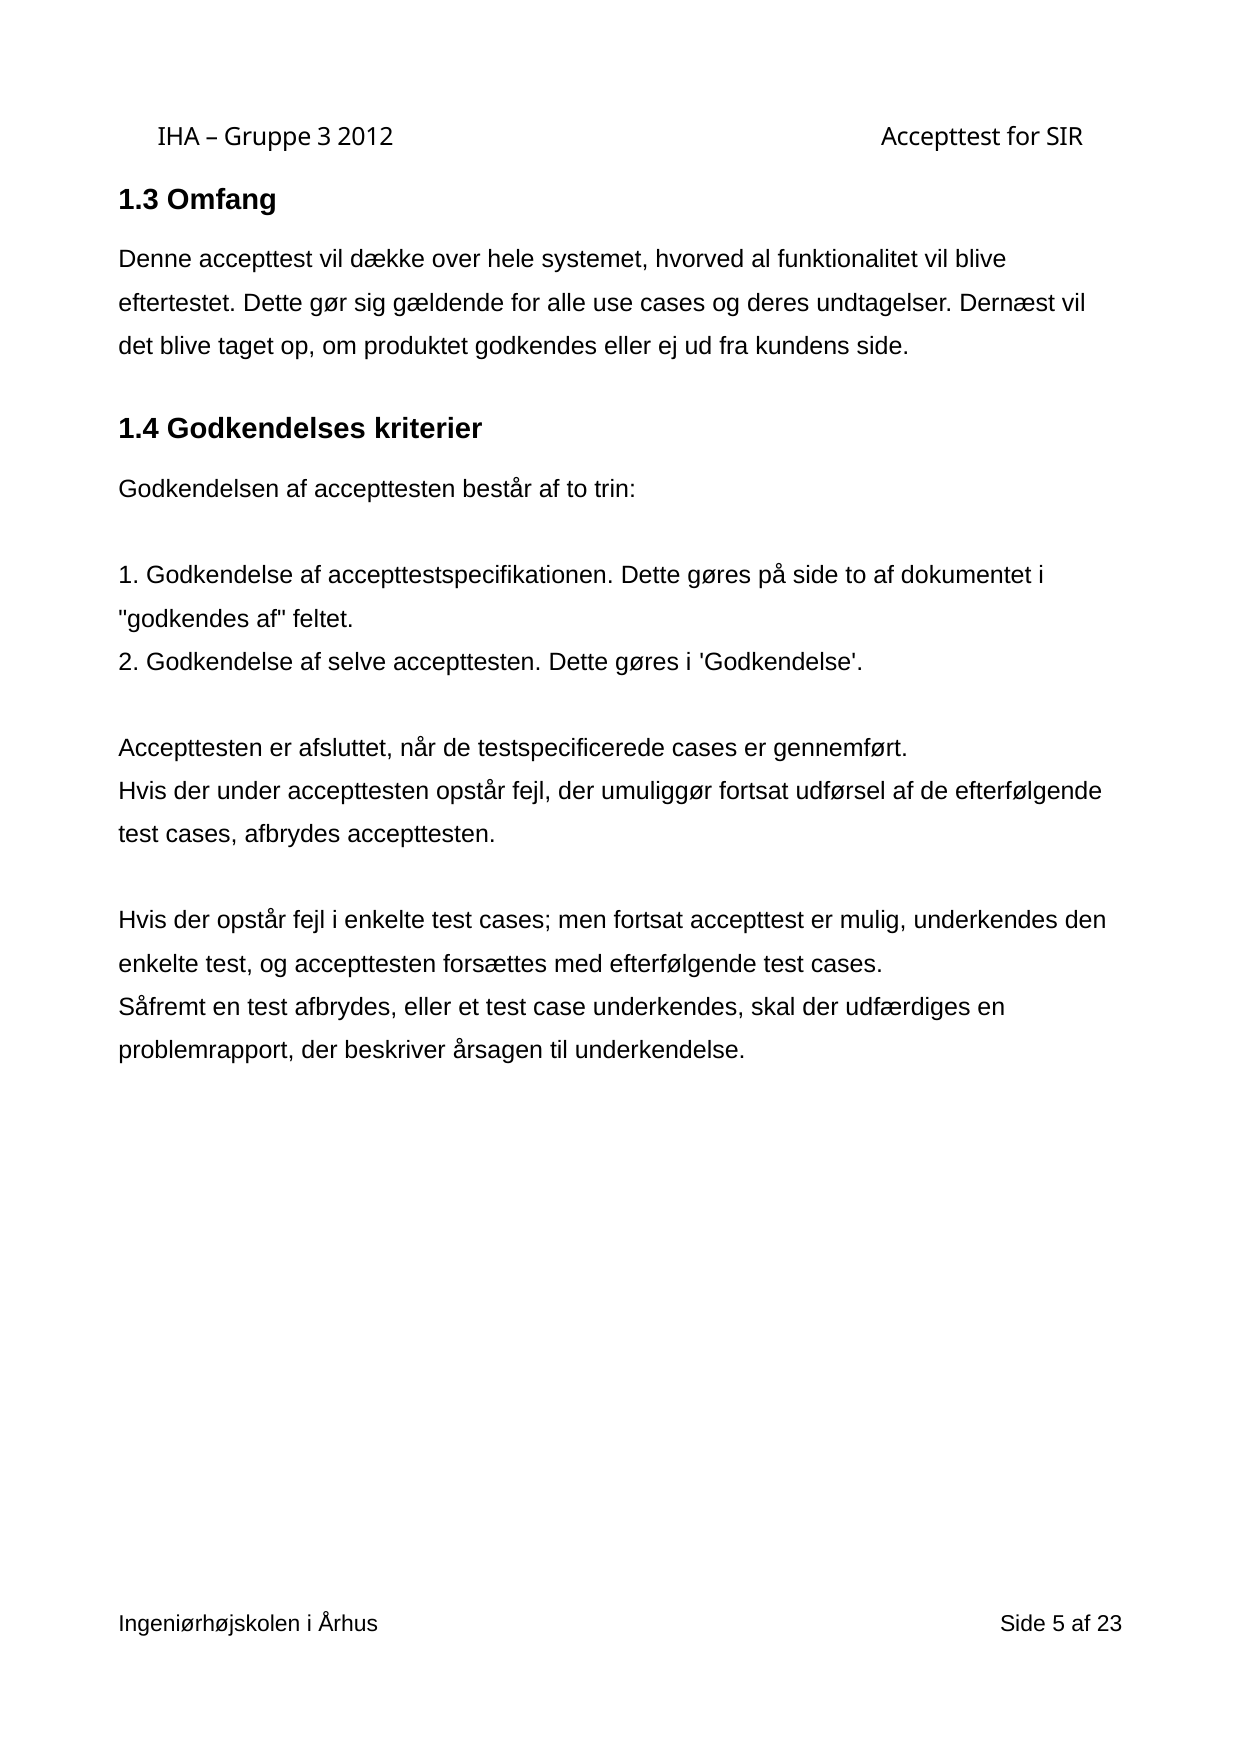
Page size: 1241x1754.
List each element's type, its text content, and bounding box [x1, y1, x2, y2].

text Denne accepttest vil dække over hele systemet, hvorved al funktionalitet vil blive eftertestet. Dette gør sig gældende for alle use cases og deres undtagelser. Dernæst vil det blive taget op, om produktet godkendes eller ej ud fra kundens side. [118, 244, 1122, 359]
text Godkendelsen af accepttesten består af to trin: [118, 474, 1122, 503]
text Såfremt en test afbrydes, eller et test case underkendes, skal der udfærdiges en problemrapport, der beskriver årsagen til underkendelse. [118, 992, 1122, 1063]
subtitle 1.3 Omfang [118, 182, 1122, 215]
subtitle 1.4 Godkendelses kriterier [118, 411, 1122, 445]
text Hvis der opstår fejl i enkelte test cases; men fortsat accepttest er mulig, underkendes den enkelte test, og accepttesten forsættes med efterfølgende test cases. [118, 905, 1122, 977]
text Hvis der under accepttesten opstår fejl, der umuliggør fortsat udførsel af de efterfølgende test cases, afbrydes accepttesten. [118, 776, 1122, 848]
text 2. Godkendelse af selve accepttesten. Dette gøres i 'Godkendelse'. [118, 647, 1122, 675]
text Accepttesten er afsluttet, når de testspecificerede cases er gennemført. [118, 733, 1122, 762]
text 1. Godkendelse af accepttestspecifikationen. Dette gøres på side to af dokumentet i "godkendes af" feltet. [118, 560, 1122, 632]
